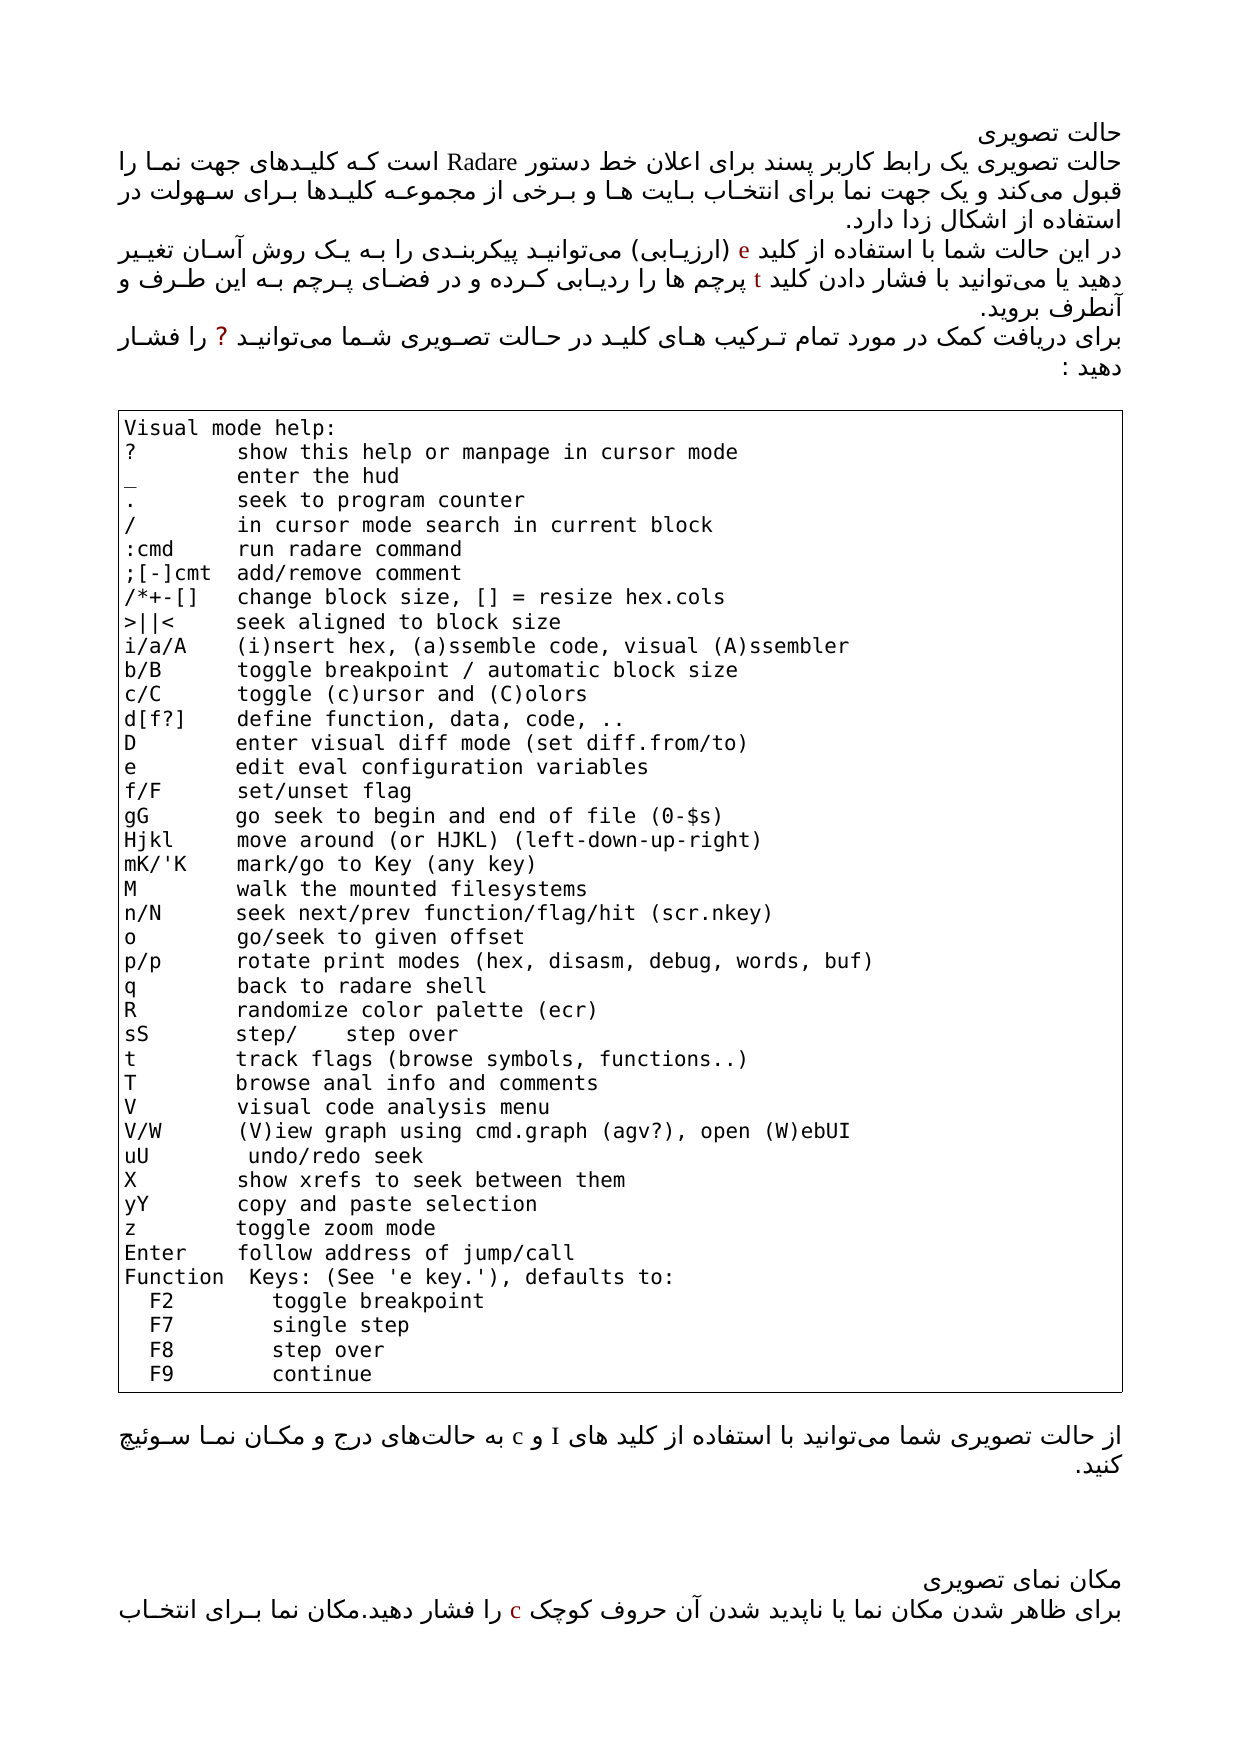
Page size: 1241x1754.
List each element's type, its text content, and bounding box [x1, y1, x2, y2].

text برای دریافت کمک در مورد تمام ترکیب های کلید در حالت تصویری شما می‌توانید ? را فشار دهید : [118, 323, 1122, 381]
text از حالت تصویری شما می‌توانید با استفاده از کلید های I و c به حالت‌های درج و مکان نما سوئیچ کنید. [118, 1421, 1122, 1479]
table_header Visual mode help: ? show this help or manpage in cursor mode _ enter the hud . seek to program counter / in cursor mode search in current block :cmd run radare command ;[-]cmt add/remove comment /*+-[] change block size, [] = resize hex.cols >||< seek aligned to block size i/a/A (i)nsert hex, (a)ssemble code, visual (A)ssembler b/B toggle breakpoint / automatic block size c/C toggle (c)ursor and (C)olors d[f?] define function, data, code, .. D enter visual diff mode (set diff.from/to) e edit eval configuration variables f/F set/unset flag gG go seek to begin and end of file (0-$s) Hjkl move around (or HJKL) (left-down-up-right) mK/'K mark/go to Key (any key) M walk the mounted filesystems n/N seek next/prev function/flag/hit (scr.nkey) o go/seek to given offset p/p rotate print modes (hex, disasm, debug, words, buf) q back to radare shell R randomize color palette (ecr) sS step/ step over t track flags (browse symbols, functions..) T browse anal info and comments V visual code analysis menu V/W (V)iew graph using cmd.graph (agv?), open (W)ebUI uU undo/redo seek X show xrefs to seek between them yY copy and paste selection z toggle zoom mode Enter follow address of jump/call Function Keys: (See 'e key.'), defaults to: F2 toggle breakpoint F7 single step F8 step over F9 continue [119, 411, 1122, 1392]
text مکان نمای تصویری [118, 1566, 1122, 1595]
text در این حالت شما با استفاده از کلید e (ارزیابی) می‌توانید پیکربندی را به یک روش آسان تغییر دهید یا می‌توانید با فشار دادن کلید t پرچم ها را ردیابی کرده و در فضای پرچم به این طرف و آنطرف بروید. [118, 235, 1122, 323]
text حالت تصویری [118, 118, 1122, 147]
text برای ظاهر شدن مکان نما یا ناپدید شدن آن حروف کوچک c را فشار دهید.مکان نما برای انتخاب [118, 1595, 1122, 1624]
text حالت تصویری یک رابط کاربر پسند برای اعلان خط دستور Radare است که کلیدهای جهت نما را قبول می‌کند و یک جهت نما برای انتخاب بایت ها و برخی از مجموعه کلیدها برای سهولت در استفاده از اشکال زدا دارد. [118, 147, 1122, 235]
